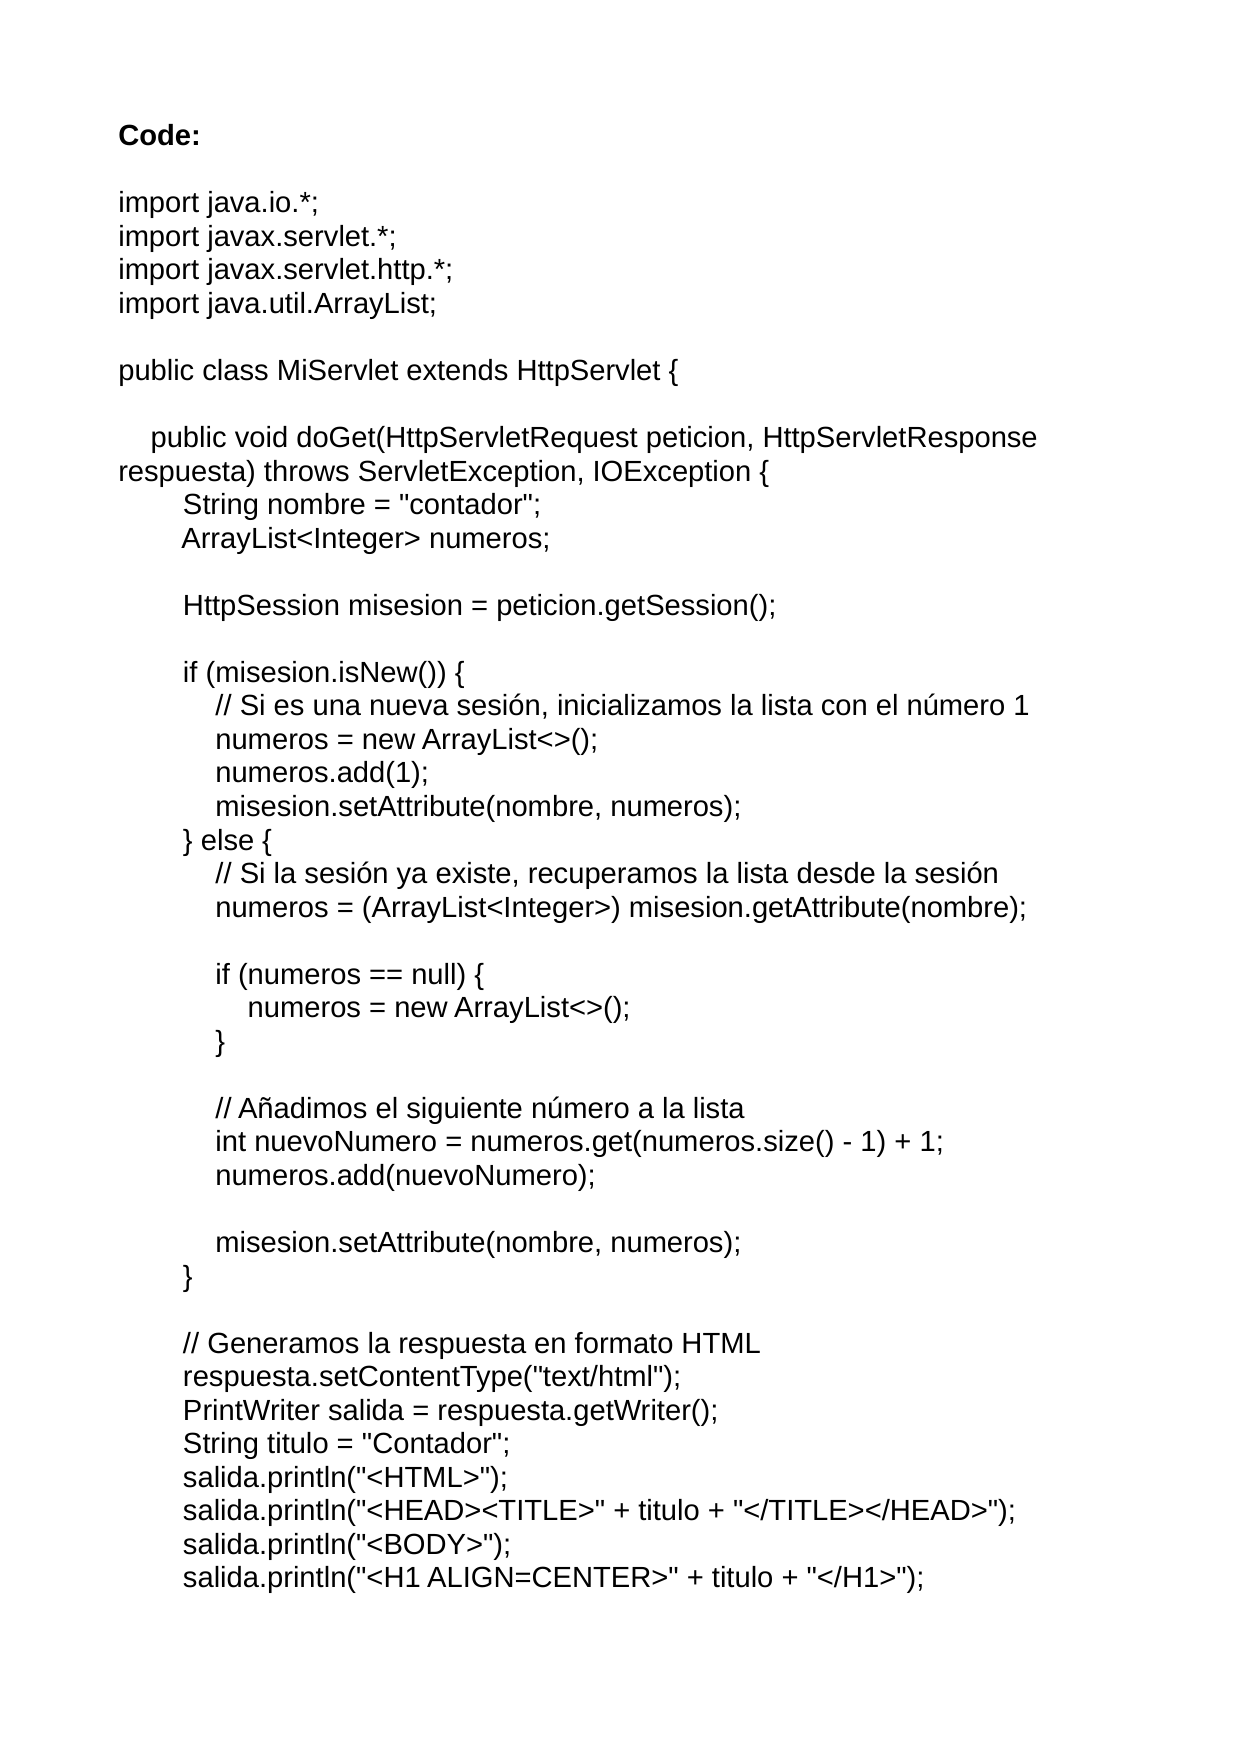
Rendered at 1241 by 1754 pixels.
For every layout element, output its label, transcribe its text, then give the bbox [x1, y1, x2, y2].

text // Generamos la respuesta en formato HTML [118, 1326, 1122, 1359]
text public void doGet(HttpServletRequest peticion, HttpServletResponse respuesta) throws ServletException, IOException { [118, 420, 1122, 487]
text } [118, 1024, 1122, 1057]
text // Añadimos el siguiente número a la lista [118, 1091, 1122, 1124]
text // Si es una nueva sesión, inicializamos la lista con el número 1 [118, 688, 1122, 722]
text salida.println("<BODY>"); [118, 1527, 1122, 1560]
text numeros = (ArrayList<Integer>) misesion.getAttribute(nombre); [118, 889, 1122, 923]
text String titulo = "Contador"; [118, 1426, 1122, 1460]
text numeros = new ArrayList<>(); [118, 990, 1122, 1024]
text salida.println("<HEAD><TITLE>" + titulo + "</TITLE></HEAD>"); [118, 1493, 1122, 1527]
text salida.println("<HTML>"); [118, 1460, 1122, 1493]
text misesion.setAttribute(nombre, numeros); [118, 1225, 1122, 1258]
text if (misesion.isNew()) { [118, 655, 1122, 688]
text misesion.setAttribute(nombre, numeros); [118, 789, 1122, 822]
text respuesta.setContentType("text/html"); [118, 1359, 1122, 1393]
text HttpSession misesion = peticion.getSession(); [118, 588, 1122, 621]
text if (numeros == null) { [118, 957, 1122, 990]
text String nombre = "contador"; [118, 487, 1122, 521]
text import java.util.ArrayList; [118, 286, 1122, 319]
text ArrayList<Integer> numeros; [118, 521, 1122, 554]
text PrintWriter salida = respuesta.getWriter(); [118, 1393, 1122, 1426]
text Code: [118, 118, 1122, 152]
text } [118, 1258, 1122, 1292]
text public class MiServlet extends HttpServlet { [118, 353, 1122, 386]
text numeros.add(1); [118, 755, 1122, 789]
text // Si la sesión ya existe, recuperamos la lista desde la sesión [118, 856, 1122, 889]
text salida.println("<H1 ALIGN=CENTER>" + titulo + "</H1>"); [118, 1560, 1122, 1594]
text import javax.servlet.http.*; [118, 252, 1122, 286]
text import java.io.*; [118, 185, 1122, 219]
text } else { [118, 822, 1122, 856]
text int nuevoNumero = numeros.get(numeros.size() - 1) + 1; [118, 1124, 1122, 1158]
text numeros = new ArrayList<>(); [118, 722, 1122, 755]
text import javax.servlet.*; [118, 219, 1122, 252]
text numeros.add(nuevoNumero); [118, 1158, 1122, 1191]
